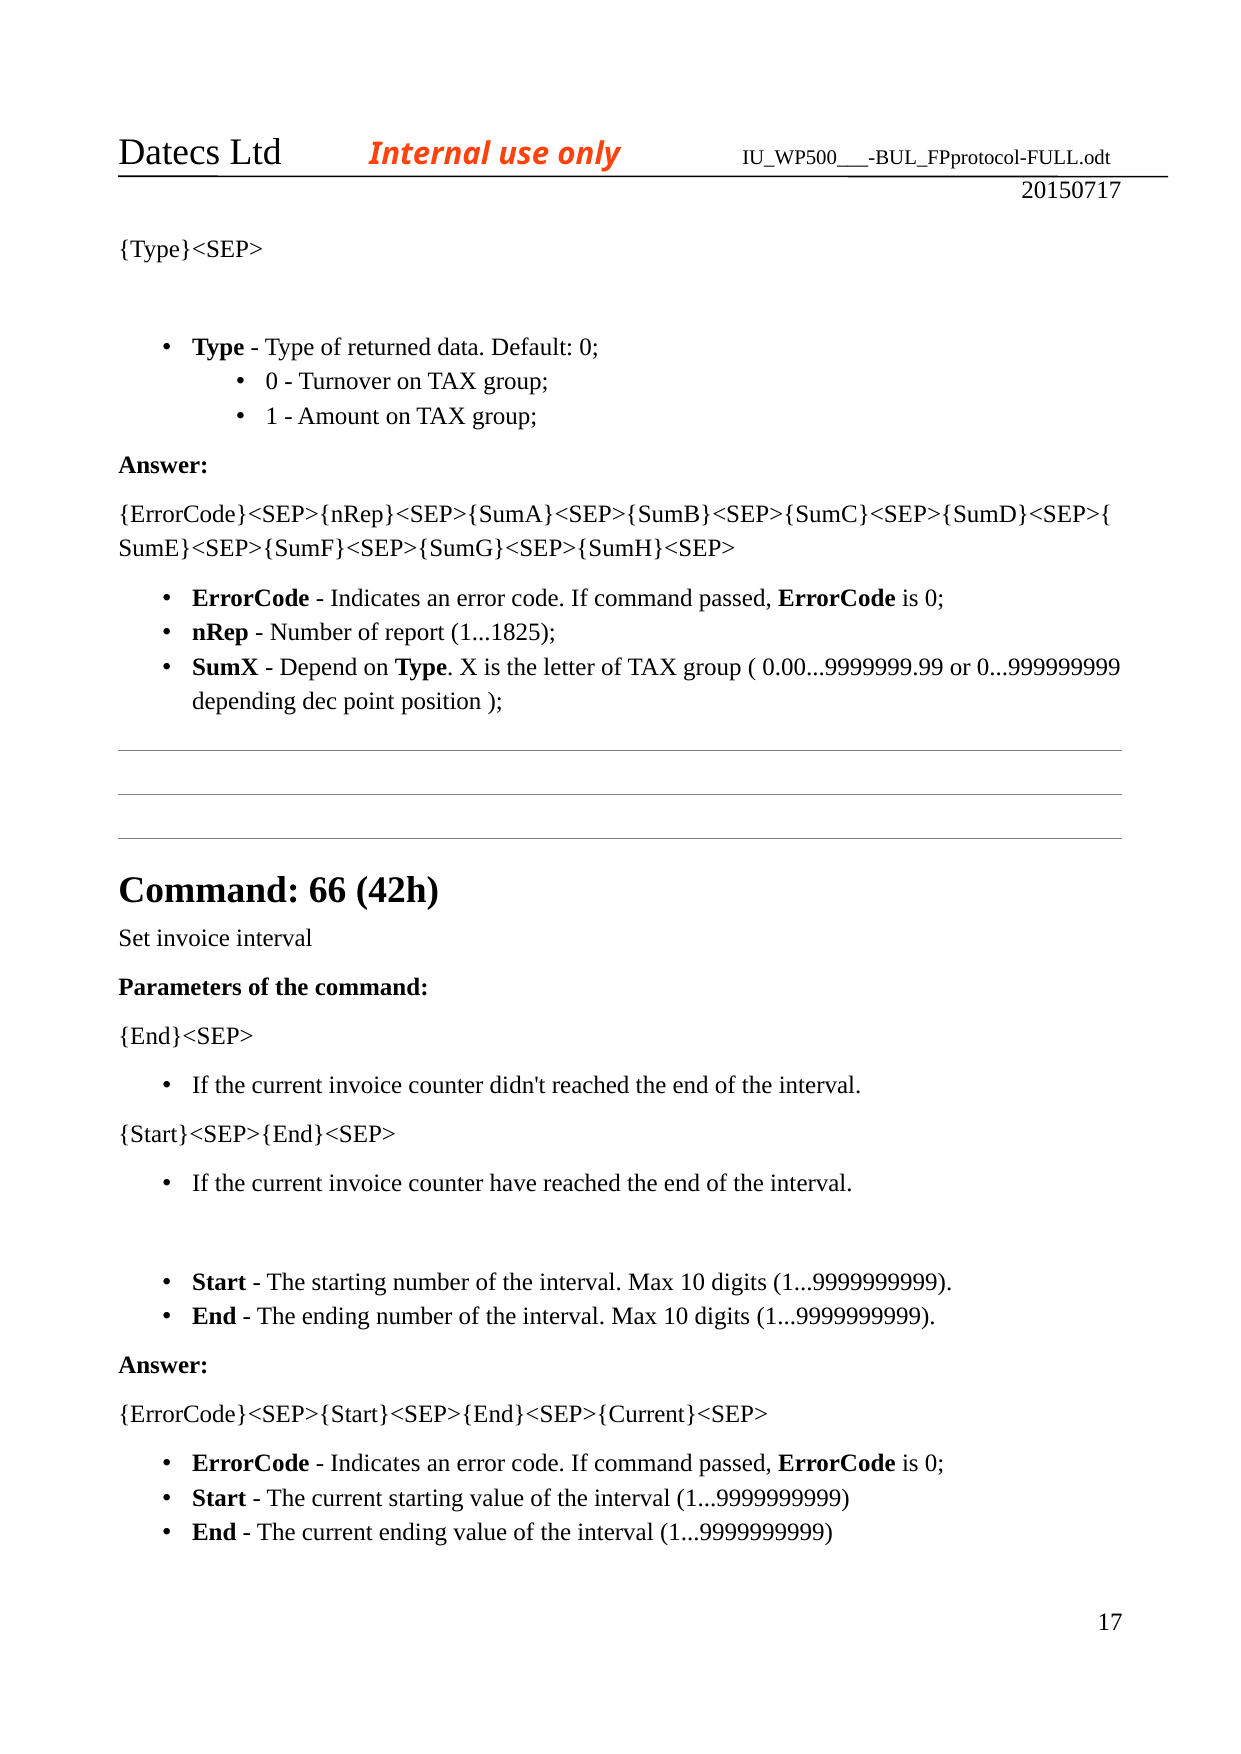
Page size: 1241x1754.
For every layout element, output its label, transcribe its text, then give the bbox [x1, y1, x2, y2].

list nRep - Number of report (1...1825); [162, 617, 1122, 646]
text Parameters of the command: [118, 972, 1122, 1001]
list ErrorCode - Indicates an error code. If command passed, ErrorCode is 0; [162, 583, 1122, 611]
text {Start}<SEP>{End}<SEP> [118, 1119, 1122, 1148]
text {End}<SEP> [118, 1021, 1122, 1050]
list Type - Type of returned data. Default: 0; [162, 332, 1122, 361]
list End - The ending number of the interval. Max 10 digits (1...9999999999). [162, 1301, 1122, 1330]
list Start - The starting number of the interval. Max 10 digits (1...9999999999). [162, 1267, 1122, 1295]
list Start - The current starting value of the interval (1...9999999999) [162, 1483, 1122, 1512]
list SumX - Depend on Type. X is the letter of TAX group ( 0.00...9999999.99 or 0...999999999 depending dec point position ); [162, 652, 1122, 715]
text Answer: [118, 1350, 1122, 1379]
list If the current invoice counter didn't reached the end of the interval. [162, 1070, 1122, 1099]
list End - The current ending value of the interval (1...9999999999) [162, 1517, 1122, 1546]
text Answer: [118, 450, 1122, 479]
text {ErrorCode}<SEP>{Start}<SEP>{End}<SEP>{Current}<SEP> [118, 1399, 1122, 1428]
list ErrorCode - Indicates an error code. If command passed, ErrorCode is 0; [162, 1448, 1122, 1477]
text {ErrorCode}<SEP>{nRep}<SEP>{SumA}<SEP>{SumB}<SEP>{SumC}<SEP>{SumD}<SEP>{SumE}<SEP>{SumF}<SEP>{SumG}<SEP>{SumH}<SEP> [118, 499, 1122, 562]
text {Type}<SEP> [118, 234, 1122, 263]
list If the current invoice counter have reached the end of the interval. [162, 1168, 1122, 1197]
list 1 - Amount on TAX group; [236, 401, 1122, 430]
text Set invoice interval [118, 923, 1122, 952]
list 0 - Turnover on TAX group; [236, 366, 1122, 395]
subtitle Command: 66 (42h) [118, 868, 1122, 911]
